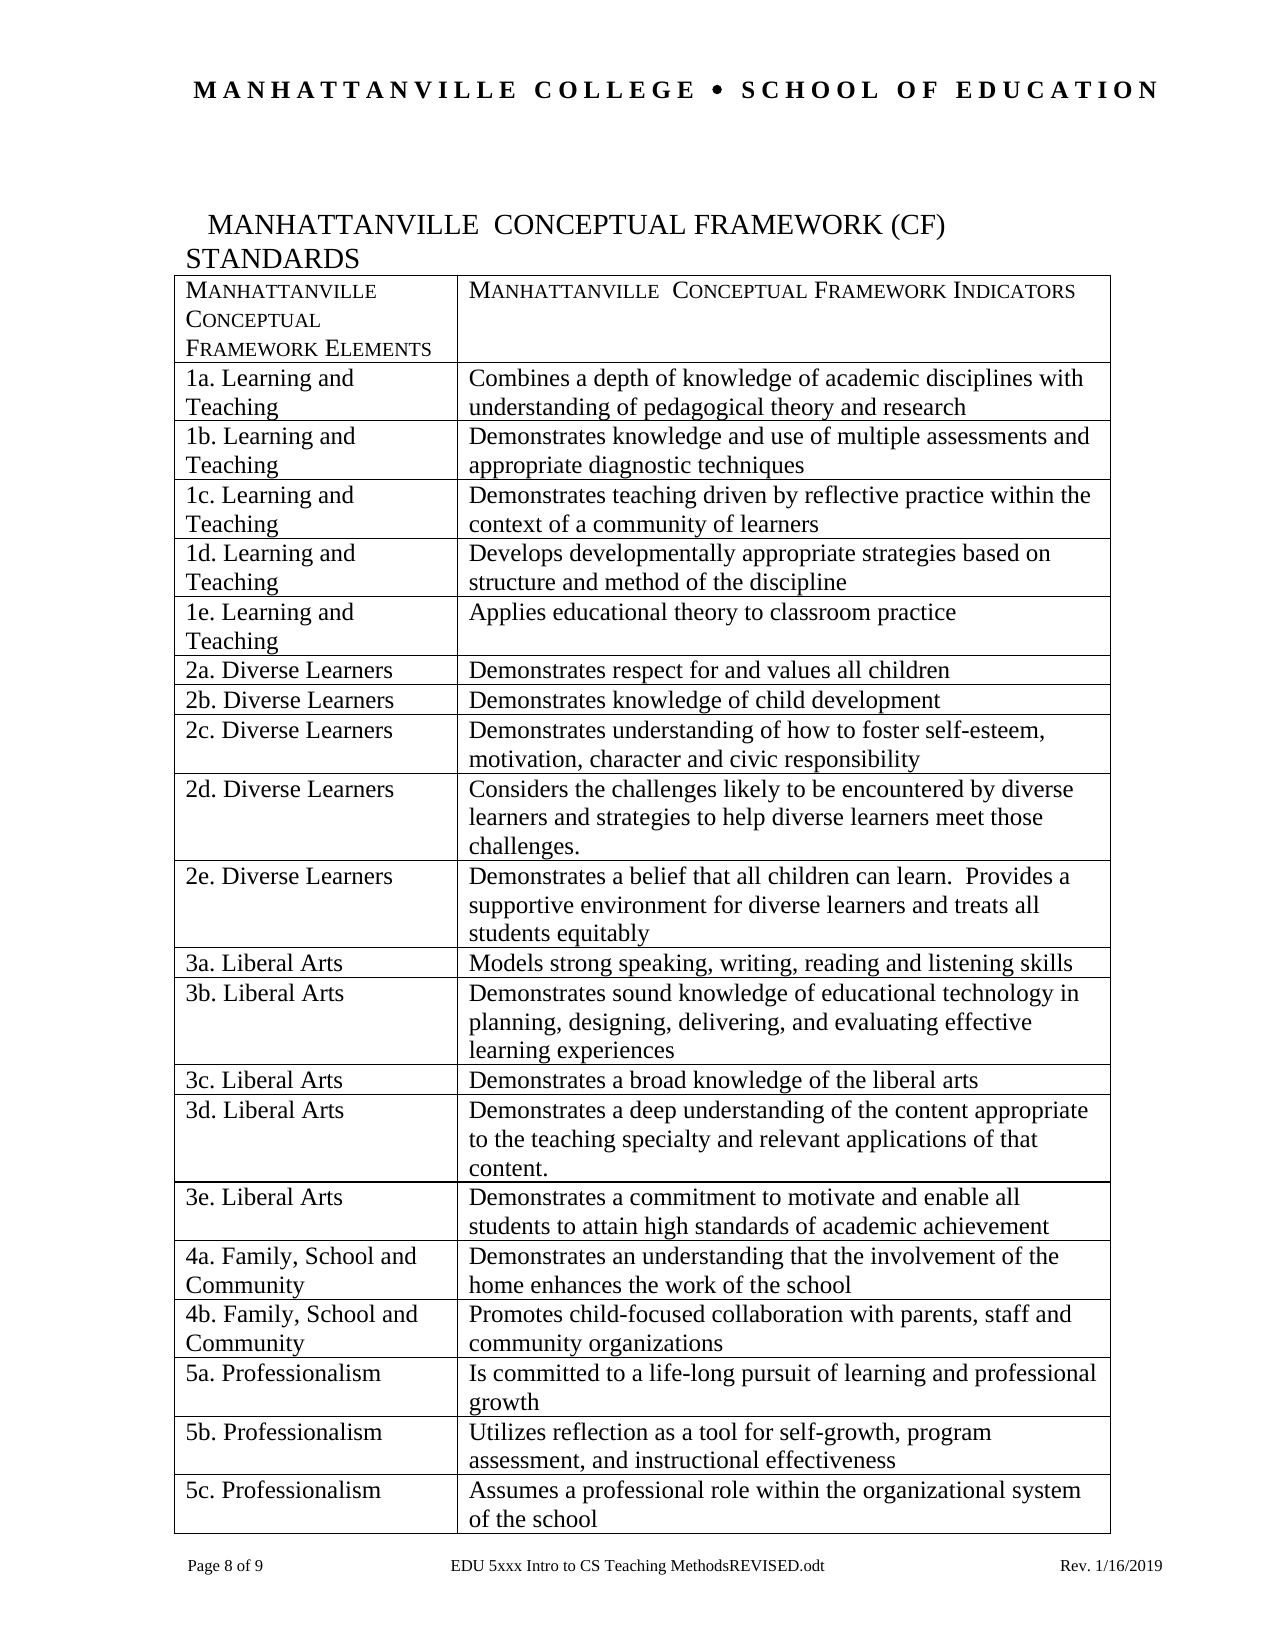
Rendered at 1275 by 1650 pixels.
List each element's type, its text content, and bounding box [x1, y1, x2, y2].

table_cell 1b. Learning and Teaching [175, 421, 457, 479]
table_cell 2d. Diverse Learners [175, 774, 457, 860]
table_cell Manhattanville Conceptual Framework Indicators [458, 276, 1110, 362]
table_cell Demonstrates a broad knowledge of the liberal arts [458, 1065, 1110, 1094]
table_cell Models strong speaking, writing, reading and listening skills [458, 948, 1110, 977]
table_header [1106, 208, 1110, 274]
table_cell 3e. Liberal Arts [175, 1183, 457, 1240]
table_cell 4a. Family, School and Community [175, 1241, 457, 1298]
table_cell 3d. Liberal Arts [175, 1095, 457, 1181]
table_header MANHATTANVILLE CONCEPTUAL FRAMEWORK (CF) STANDARDS [174, 208, 1106, 274]
table_cell 2b. Diverse Learners [175, 685, 457, 714]
table_cell 1c. Learning and Teaching [175, 480, 457, 537]
table_cell 3c. Liberal Arts [175, 1065, 457, 1094]
table_cell Considers the challenges likely to be encountered by diverse learners and strategies to help diverse learners meet those challenges. [458, 774, 1110, 860]
table_cell Demonstrates sound knowledge of educational technology in planning, designing, delivering, and evaluating effective learning experiences [458, 978, 1110, 1064]
table_cell 3b. Liberal Arts [175, 978, 457, 1064]
table_cell Demonstrates knowledge and use of multiple assessments and appropriate diagnostic techniques [458, 421, 1110, 479]
table_cell Promotes child-focused collaboration with parents, staff and community organizations [458, 1300, 1110, 1357]
table_cell Demonstrates a deep understanding of the content appropriate to the teaching specialty and relevant applications of that content. [458, 1095, 1110, 1181]
table_cell Demonstrates understanding of how to foster self-esteem, motivation, character and civic responsibility [458, 715, 1110, 773]
table_cell 2c. Diverse Learners [175, 715, 457, 773]
table_cell Demonstrates an understanding that the involvement of the home enhances the work of the school [458, 1241, 1110, 1298]
table_cell 1d. Learning and Teaching [175, 539, 457, 596]
table_cell 3a. Liberal Arts [175, 948, 457, 977]
table_cell Applies educational theory to classroom practice [458, 597, 1110, 654]
table_cell 5c. Professionalism [175, 1475, 457, 1533]
table_cell Demonstrates respect for and values all children [458, 656, 1110, 684]
table_cell Demonstrates teaching driven by reflective practice within the context of a community of learners [458, 480, 1110, 537]
table_cell Demonstrates a belief that all children can learn. Provides a supportive environment for diverse learners and treats all students equitably [458, 861, 1110, 947]
table_cell 2a. Diverse Learners [175, 656, 457, 684]
table_cell 1a. Learning and Teaching [175, 363, 457, 420]
table_cell Manhattanville Conceptual Framework Elements [175, 276, 457, 362]
table_cell Combines a depth of knowledge of academic disciplines with understanding of pedagogical theory and research [458, 363, 1110, 420]
table_cell 5a. Professionalism [175, 1358, 457, 1416]
table_cell Utilizes reflection as a tool for self-growth, program assessment, and instructional effectiveness [458, 1417, 1110, 1474]
table_cell 4b. Family, School and Community [175, 1300, 457, 1357]
table_cell Is committed to a life-long pursuit of learning and professional growth [458, 1358, 1110, 1416]
table_cell 5b. Professionalism [175, 1417, 457, 1474]
table_cell Assumes a professional role within the organizational system of the school [458, 1475, 1110, 1533]
table_cell Demonstrates a commitment to motivate and enable all students to attain high standards of academic achievement [458, 1183, 1110, 1240]
table_cell Demonstrates knowledge of child development [458, 685, 1110, 714]
table_cell Develops developmentally appropriate strategies based on structure and method of the discipline [458, 539, 1110, 596]
table_cell 2e. Diverse Learners [175, 861, 457, 947]
table_cell 1e. Learning and Teaching [175, 597, 457, 654]
